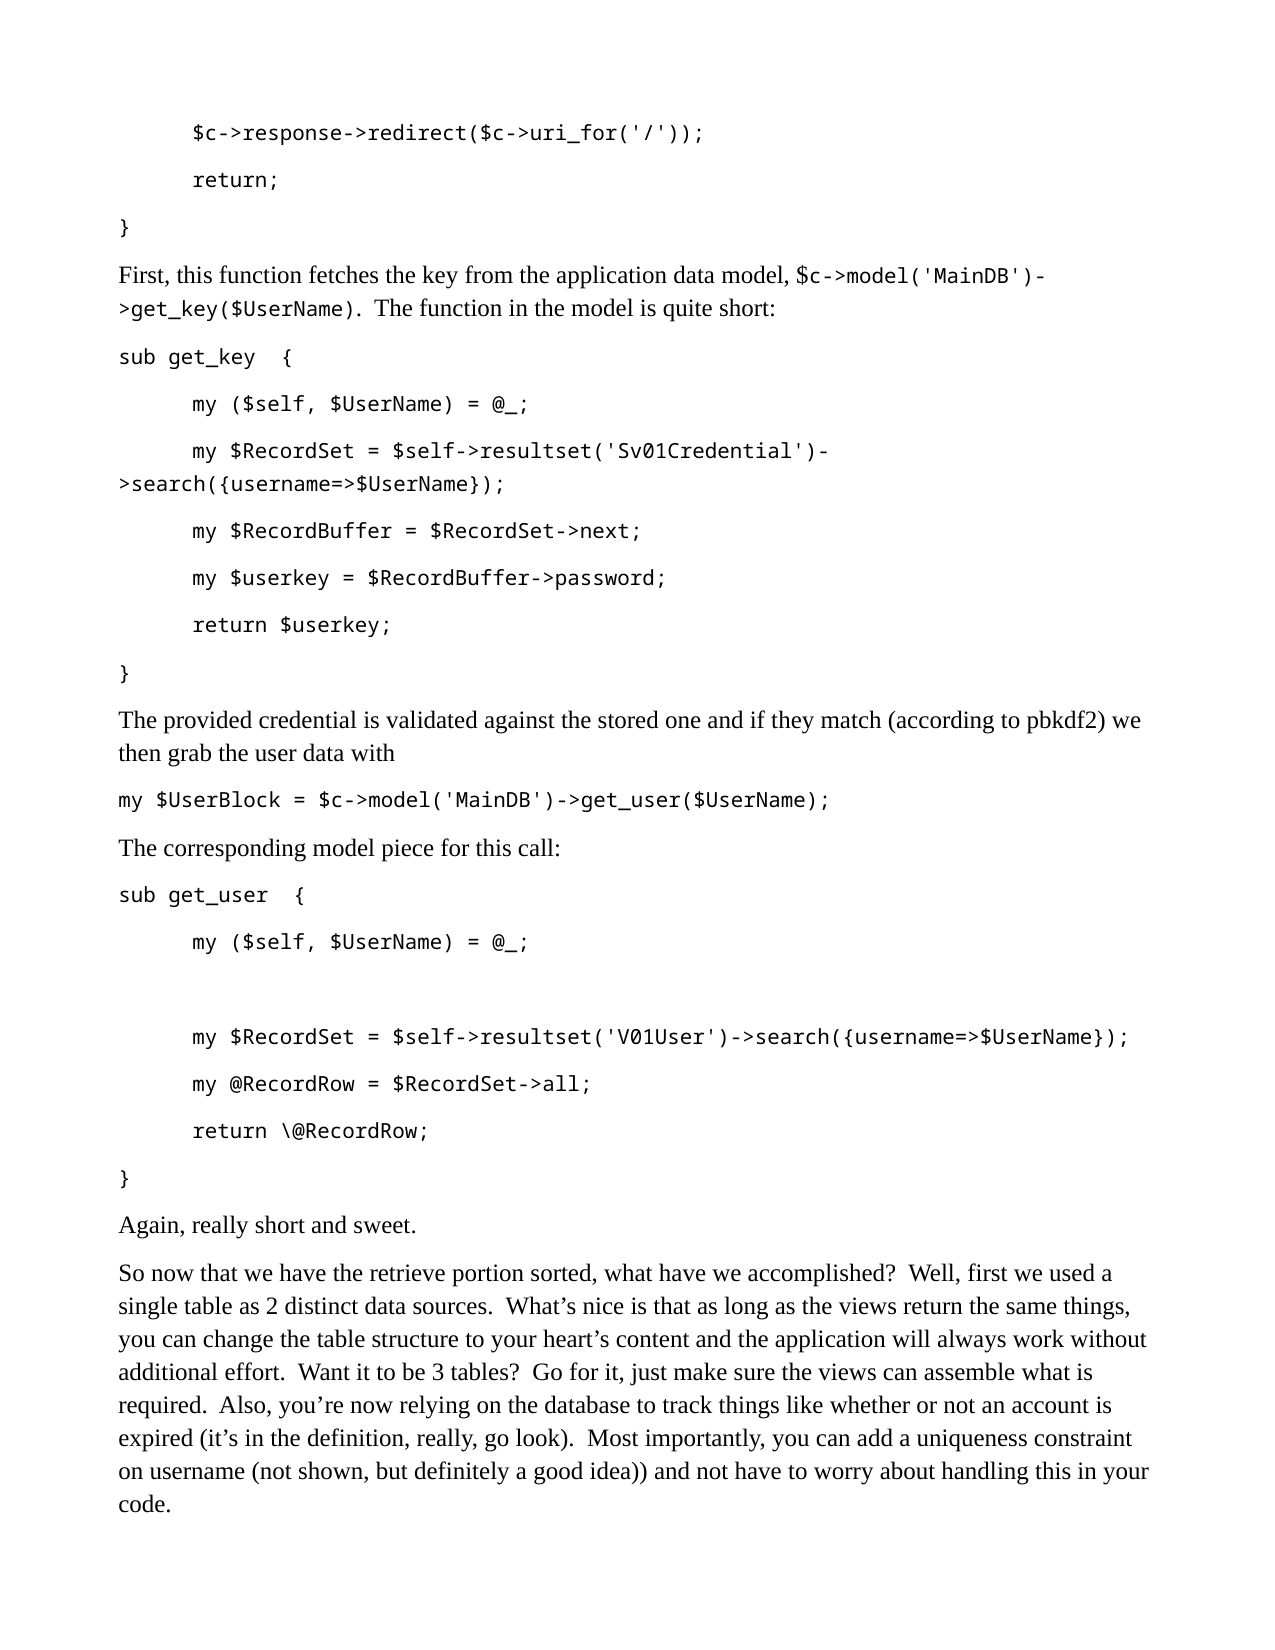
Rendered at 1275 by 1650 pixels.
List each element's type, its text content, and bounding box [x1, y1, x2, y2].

text my $RecordSet = $self->resultset('V01User')->search({username=>$UserName}); [118, 1022, 1157, 1050]
text The provided credential is validated against the stored one and if they match (according to pbkdf2) we then grab the user data with [118, 705, 1157, 767]
text So now that we have the retrieve portion sorted, what have we accomplished? Well, first we used a single table as 2 distinct data sources. What’s nice is that as long as the views return the same things, you can change the table structure to your heart’s content and the application will always work without additional effort. Want it to be 3 tables? Go for it, just make sure the views can assemble what is required. Also, you’re now relying on the database to track things like whether or not an account is expired (it’s in the definition, really, go look). Most importantly, you can add a uniqueness constraint on username (not shown, but definitely a good idea)) and not have to worry about handling this in your code. [118, 1258, 1157, 1518]
text my ($self, $UserName) = @_; [118, 389, 1157, 417]
text my ($self, $UserName) = @_; [118, 927, 1157, 956]
text my $userkey = $RecordBuffer->password; [118, 563, 1157, 592]
text sub get_user { [118, 880, 1157, 909]
text return; [118, 165, 1157, 194]
text return \@RecordRow; [118, 1116, 1157, 1144]
text my $UserBlock = $c->model('MainDB')->get_user($UserName); [118, 785, 1157, 814]
text First, this function fetches the key from the application data model, $c->model('MainDB')->get_key($UserName). The function in the model is quite short: [118, 260, 1157, 323]
text The corresponding model piece for this call: [118, 833, 1157, 861]
text my @RecordRow = $RecordSet->all; [118, 1069, 1157, 1097]
text $c->response->redirect($c->uri_for('/')); [118, 118, 1157, 147]
text } [118, 1163, 1157, 1192]
text return $userkey; [118, 610, 1157, 639]
text my $RecordBuffer = $RecordSet->next; [118, 516, 1157, 544]
text my $RecordSet = $self->resultset('Sv01Credential')->search({username=>$UserName}); [118, 436, 1157, 497]
text Again, really short and sweet. [118, 1211, 1157, 1239]
text } [118, 658, 1157, 686]
text sub get_key { [118, 342, 1157, 370]
text } [118, 212, 1157, 241]
